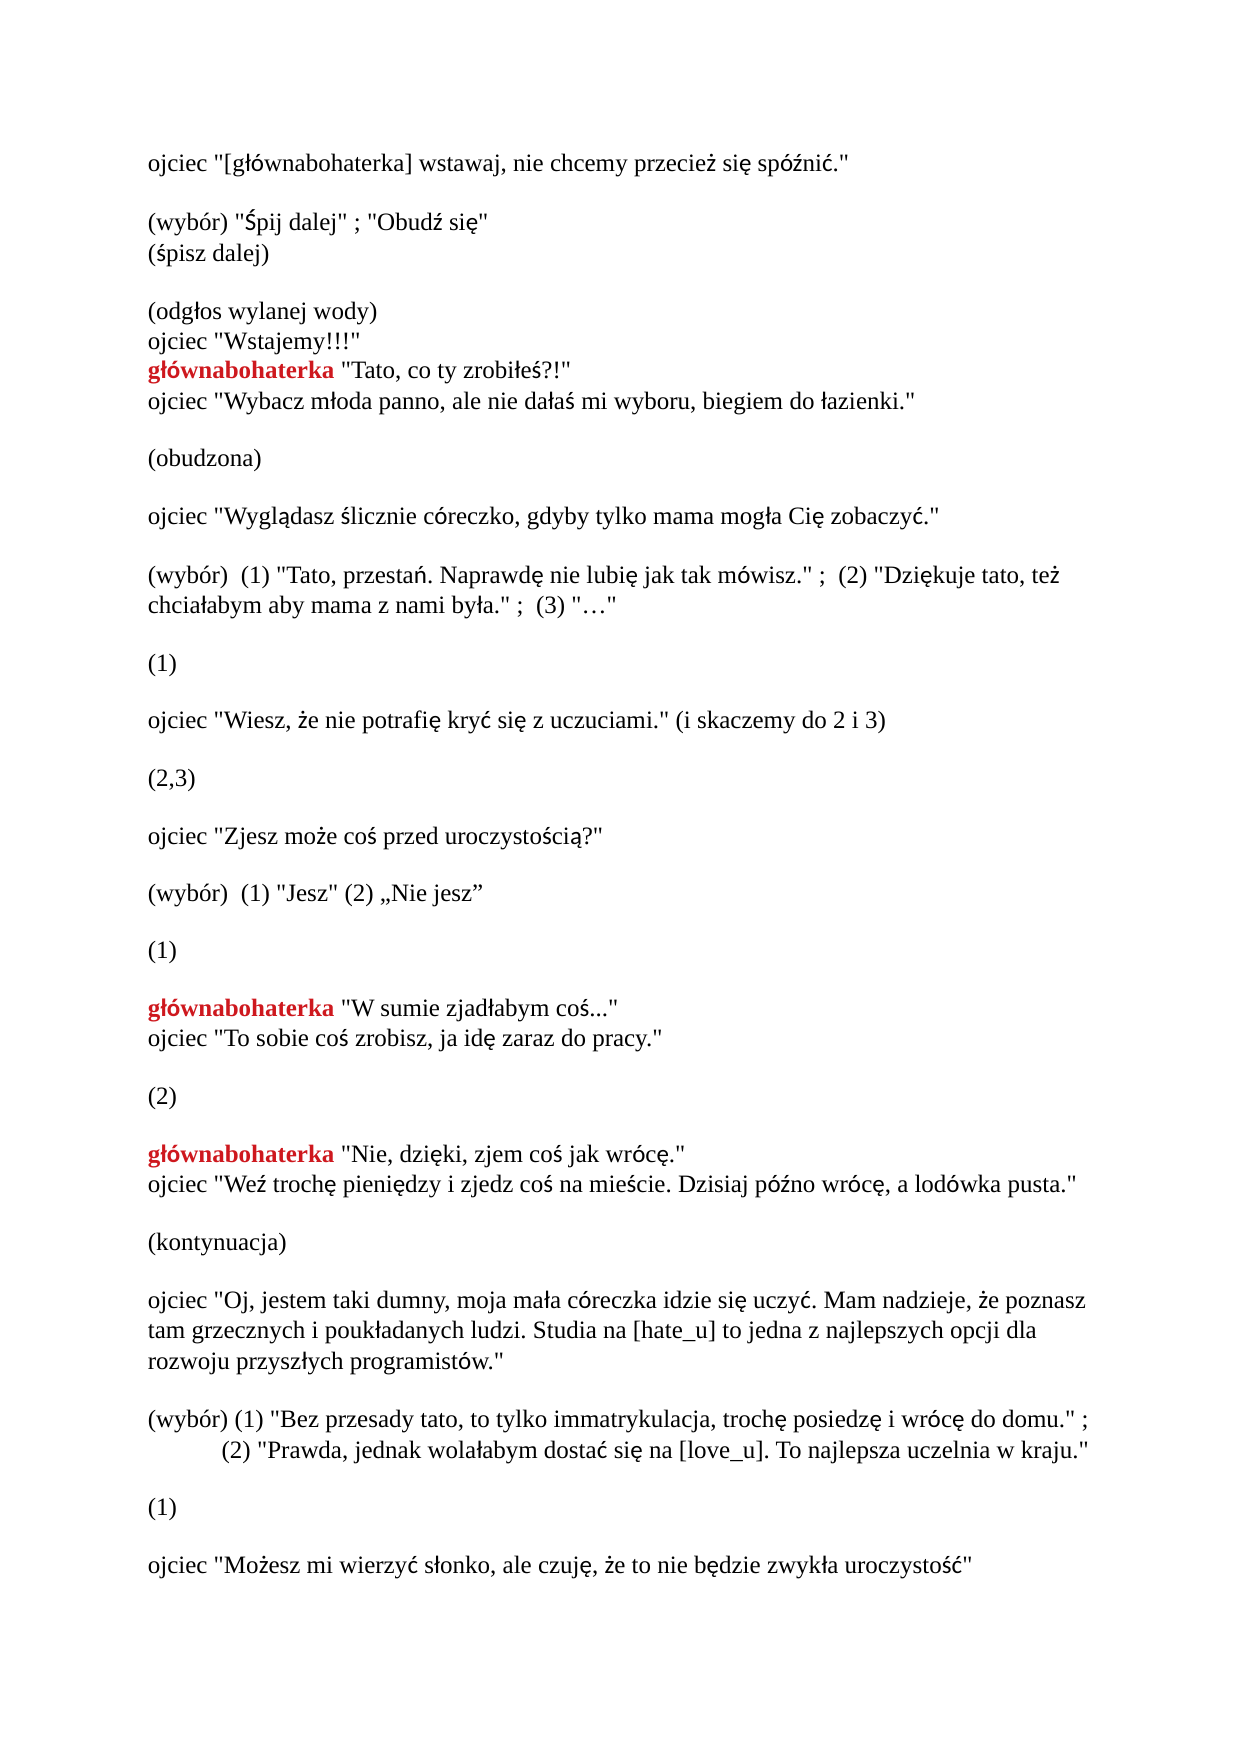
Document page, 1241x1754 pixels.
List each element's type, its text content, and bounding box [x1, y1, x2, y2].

text (2) [148, 1081, 1093, 1110]
text ojciec "Wiesz, że nie potrafię kryć się z uczuciami." (i skaczemy do 2 i 3) [148, 705, 1093, 735]
text (1) [148, 648, 1093, 677]
text (wybór) "Śpij dalej" ; "Obudź się" [148, 206, 1093, 237]
text ojciec "[głównabohaterka] wstawaj, nie chcemy przecież się spóźnić." [148, 148, 1093, 178]
text ojciec "Oj, jestem taki dumny, moja mała córeczka idzie się uczyć. Mam nadzieje, że poznasz tam grzecznych i poukładanych ludzi. Studia na [hate_u] to jedna z najlepszych opcji dla rozwoju przyszłych programistów." [148, 1284, 1093, 1375]
text (wybór) (1) "Bez przesady tato, to tylko immatrykulacja, trochę posiedzę i wrócę do domu." ; (2) "Prawda, jednak wolałabym dostać się na [love_u]. To najlepsza uczelnia w kraju." [148, 1403, 1093, 1464]
text (kontynuacja) [148, 1227, 1093, 1256]
text ojciec "Wyglądasz ślicznie córeczko, gdyby tylko mama mogła Cię zobaczyć." [148, 500, 1093, 531]
text (1) [148, 1492, 1093, 1521]
text (wybór) (1) "Jesz" (2) „Nie jesz” [148, 878, 1093, 907]
text (obudzona) [148, 443, 1093, 472]
text głównabohaterka "Nie, dzięki, zjem coś jak wrócę." ojciec "Weź trochę pieniędzy i zjedz coś na mieście. Dzisiaj późno wrócę, a lodówka pusta." [148, 1138, 1093, 1199]
text (2,3) [148, 763, 1093, 792]
text ojciec "Zjesz może coś przed uroczystością?" [148, 820, 1093, 851]
text głównabohaterka "W sumie zjadłabym coś..." ojciec "To sobie coś zrobisz, ja idę zaraz do pracy." [148, 992, 1093, 1053]
text (odgłos wylanej wody) ojciec "Wstajemy!!!" głównabohaterka "Tato, co ty zrobiłeś?!" ojciec "Wybacz młoda panno, ale nie dałaś mi wyboru, biegiem do łazienki." [148, 295, 1093, 416]
text (1) [148, 935, 1093, 964]
text ojciec "Możesz mi wierzyć słonko, ale czuję, że to nie będzie zwykła uroczystość" [148, 1549, 1093, 1580]
text (śpisz dalej) [148, 237, 1093, 267]
text (wybór) (1) "Tato, przestań. Naprawdę nie lubię jak tak mówisz." ; (2) "Dziękuje tato, też chciałabym aby mama z nami była." ; (3) "…" [148, 559, 1093, 620]
